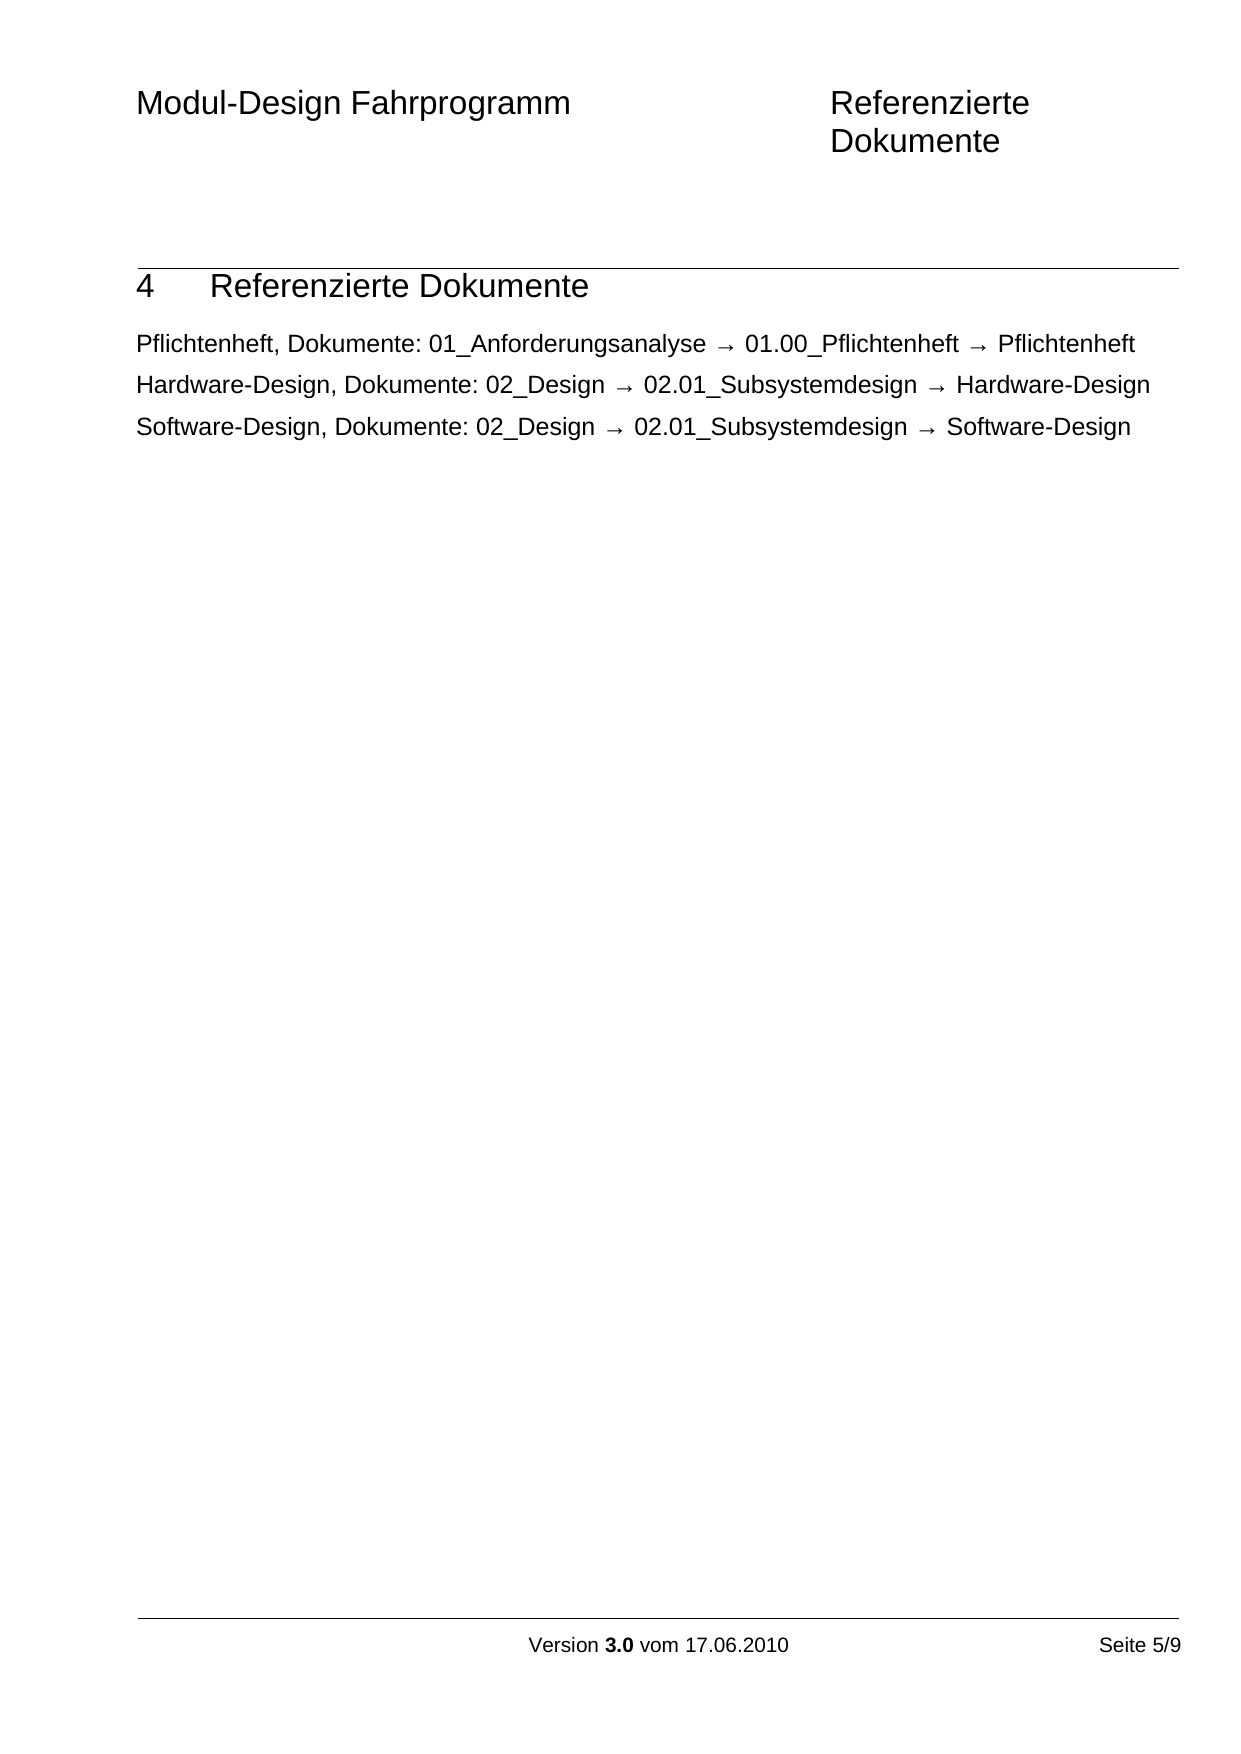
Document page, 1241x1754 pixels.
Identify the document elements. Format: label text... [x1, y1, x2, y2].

subtitle Referenzierte Dokumente [136, 289, 1181, 304]
text Hardware-Design, Dokumente: 02_Design → 02.01_Subsystemdesign → Hardware-Design [136, 371, 1181, 399]
text Software-Design, Dokumente: 02_Design → 02.01_Subsystemdesign → Software-Design [136, 412, 1181, 441]
text Pflichtenheft, Dokumente: 01_Anforderungsanalyse → 01.00_Pflichtenheft → Pflichtenheft [136, 329, 1181, 358]
